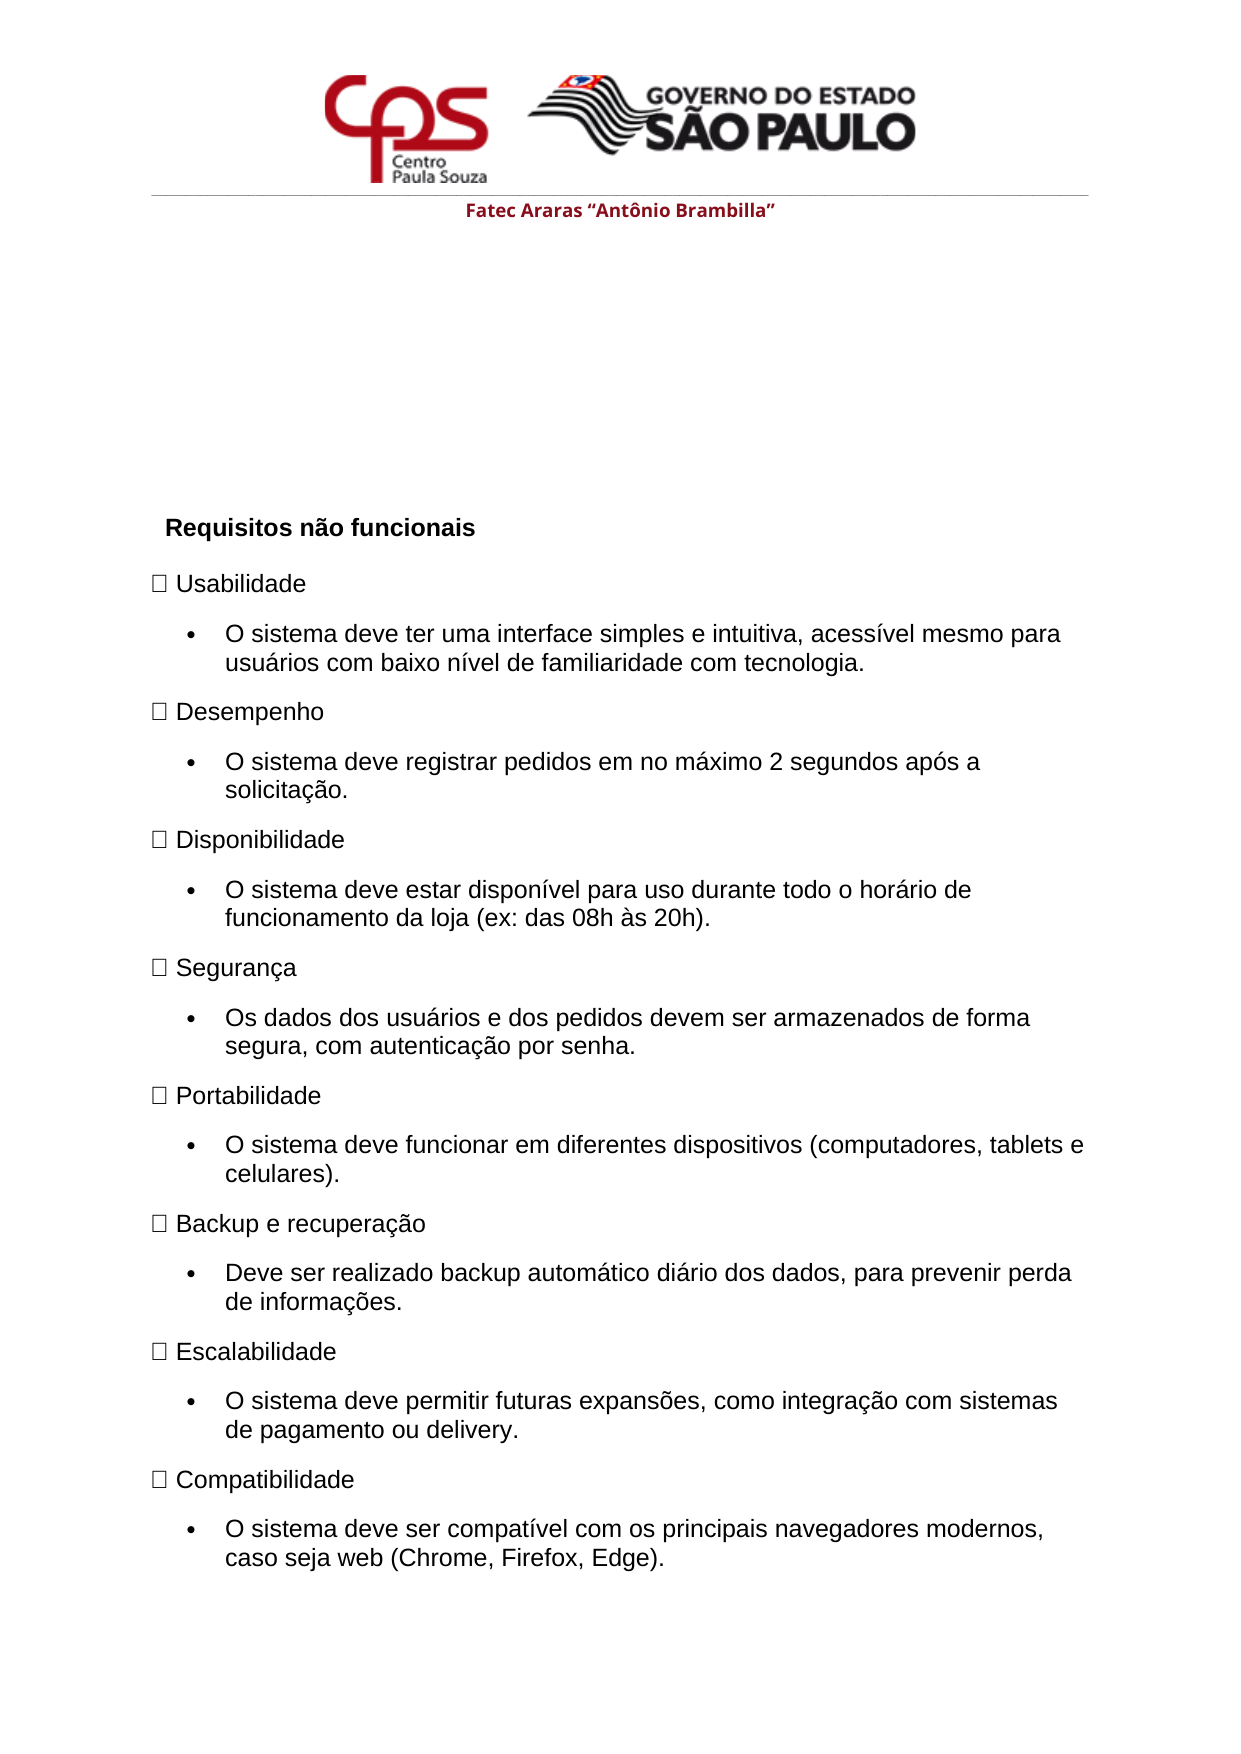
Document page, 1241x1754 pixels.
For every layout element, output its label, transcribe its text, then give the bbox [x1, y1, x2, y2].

list O sistema deve estar disponível para uso durante todo o horário de funcionamento da loja (ex: das 08h às 20h). [187, 875, 1090, 932]
text  Compatibilidade [150, 1465, 1090, 1493]
subtitle Requisitos não funcionais [165, 513, 1090, 542]
text  Usabilidade [150, 569, 1090, 598]
list Deve ser realizado backup automático diário dos dados, para prevenir perda de informações. [187, 1258, 1090, 1316]
text  Desempenho [150, 697, 1090, 726]
text  Segurança [150, 953, 1090, 982]
text  Portabilidade [150, 1081, 1090, 1110]
text  Escalabilidade [150, 1337, 1090, 1366]
list O sistema deve funcionar em diferentes dispositivos (computadores, tablets e celulares). [187, 1131, 1090, 1188]
list O sistema deve registrar pedidos em no máximo 2 segundos após a solicitação. [187, 747, 1090, 804]
list Os dados dos usuários e dos pedidos devem ser armazenados de forma segura, com autenticação por senha. [187, 1003, 1090, 1060]
list O sistema deve ter uma interface simples e intuitiva, acessível mesmo para usuários com baixo nível de familiaridade com tecnologia. [187, 619, 1090, 676]
text  Disponibilidade [150, 825, 1090, 854]
list O sistema deve ser compatível com os principais navegadores modernos, caso seja web (Chrome, Firefox, Edge). [187, 1514, 1090, 1572]
text  Backup e recuperação [150, 1209, 1090, 1238]
list O sistema deve permitir futuras expansões, como integração com sistemas de pagamento ou delivery. [187, 1386, 1090, 1444]
